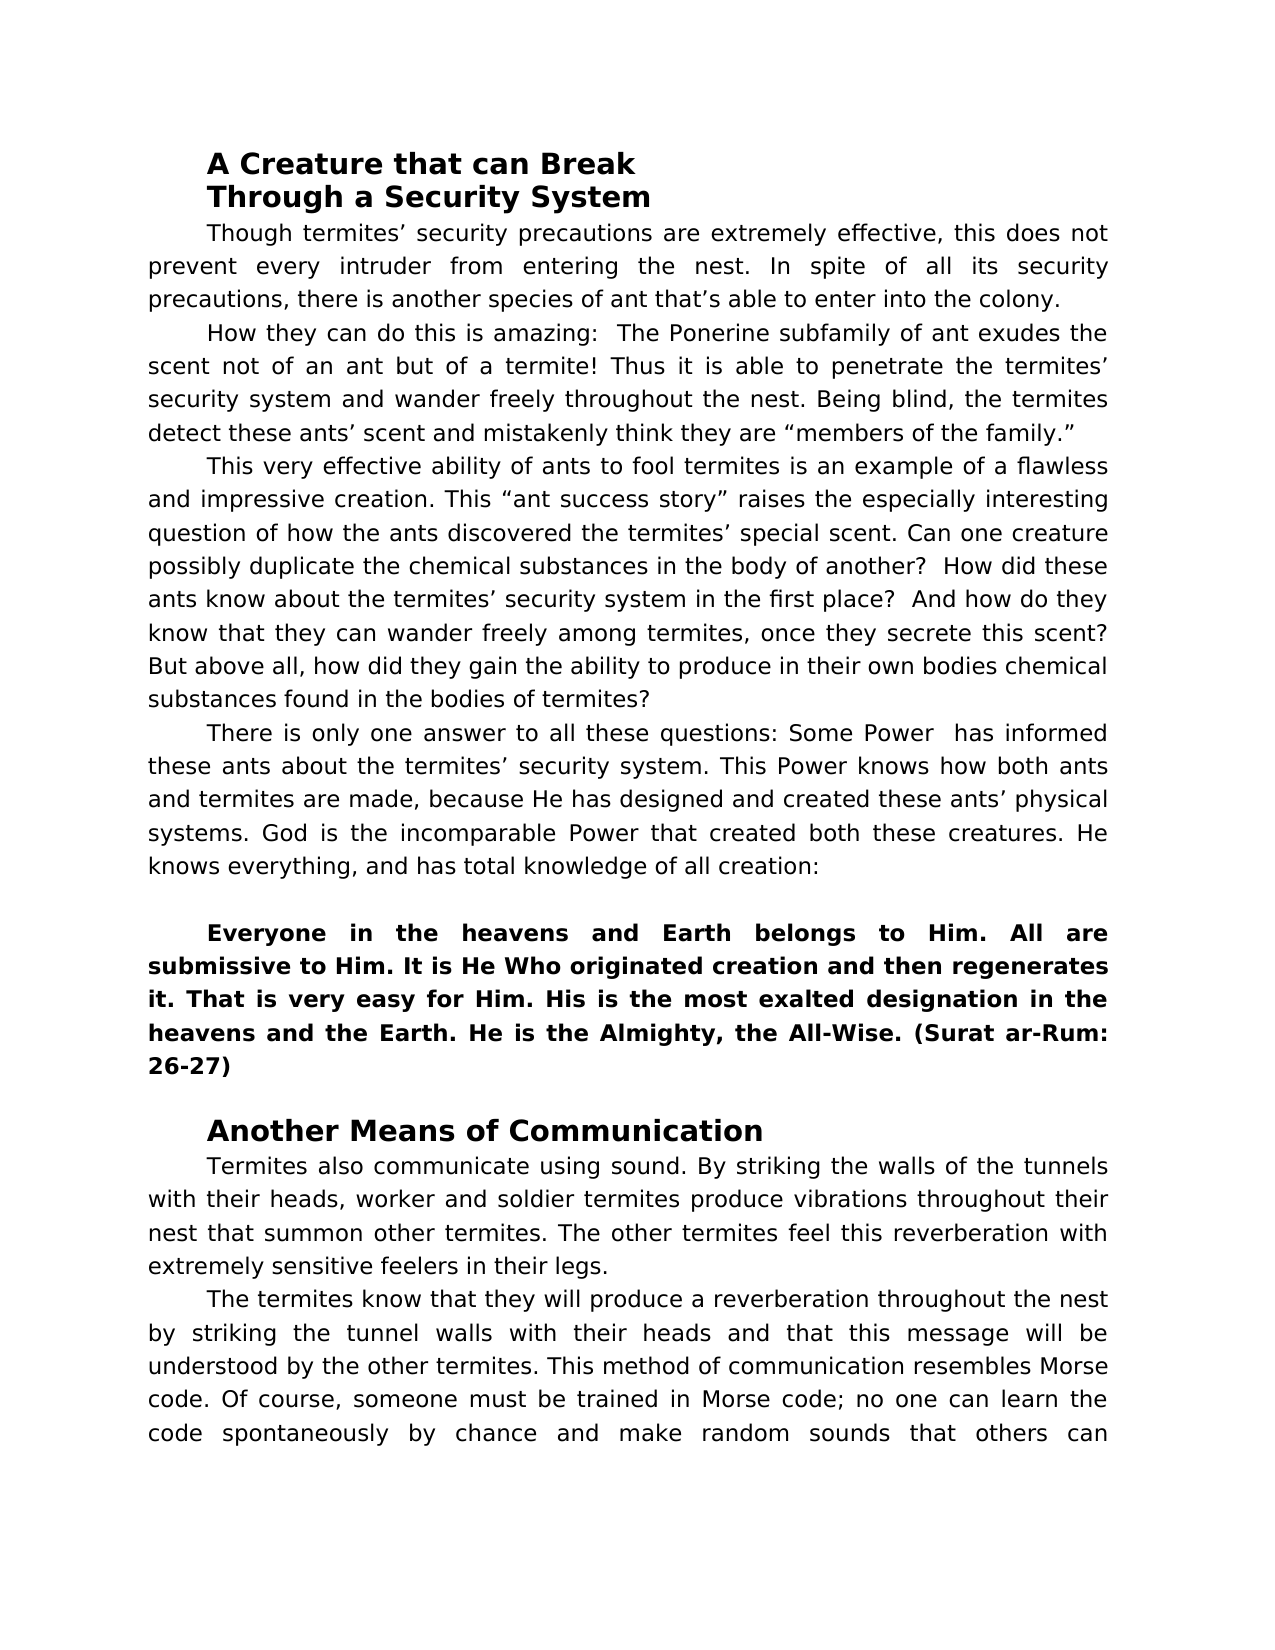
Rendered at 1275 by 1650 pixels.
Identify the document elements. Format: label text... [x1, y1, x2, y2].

text Through a Security System [148, 181, 1110, 214]
text A Creature that can Break [148, 148, 1110, 181]
text Another Means of Communication [148, 1114, 1110, 1148]
text This very effective ability of ants to fool termites is an example of a flawless and impressive creation. This “ant success story” raises the especially interesting question of how the ants discovered the termites’ special scent. Can one creature possibly duplicate the chemical substances in the body of another? How did these ants know about the termites’ security system in the first place? And how do they know that they can wander freely among termites, once they secrete this scent? But above all, how did they gain the ability to produce in their own bodies chemical substances found in the bodies of termites? [148, 448, 1110, 714]
text How they can do this is amazing: The Ponerine subfamily of ant exudes the scent not of an ant but of a termite! Thus it is able to penetrate the termites’ security system and wander freely throughout the nest. Being blind, the termites detect these ants’ scent and mistakenly think they are “members of the family.” [148, 314, 1110, 448]
text Everyone in the heavens and Earth belongs to Him. All are submissive to Him. It is He Who originated creation and then regenerates it. That is very easy for Him. His is the most exalted designation in the heavens and the Earth. He is the Almighty, the All-Wise. (Surat ar-Rum: 26-27) [148, 914, 1110, 1081]
text Though termites’ security precautions are extremely effective, this does not prevent every intruder from entering the nest. In spite of all its security precautions, there is another species of ant that’s able to enter into the colony. [148, 214, 1110, 314]
text Termites also communicate using sound. By striking the walls of the tunnels with their heads, worker and soldier termites produce vibrations throughout their nest that summon other termites. The other termites feel this reverberation with extremely sensitive feelers in their legs. [148, 1148, 1110, 1281]
text The termites know that they will produce a reverberation throughout the nest by striking the tunnel walls with their heads and that this message will be understood by the other termites. This method of communication resembles Morse code. Of course, someone must be trained in Morse code; no one can learn the code spontaneously by chance and make random sounds that others can [148, 1281, 1110, 1448]
text There is only one answer to all these questions: Some Power has informed these ants about the termites’ security system. This Power knows how both ants and termites are made, because He has designed and created these ants’ physical systems. God is the incomparable Power that created both these creatures. He knows everything, and has total knowledge of all creation: [148, 714, 1110, 881]
